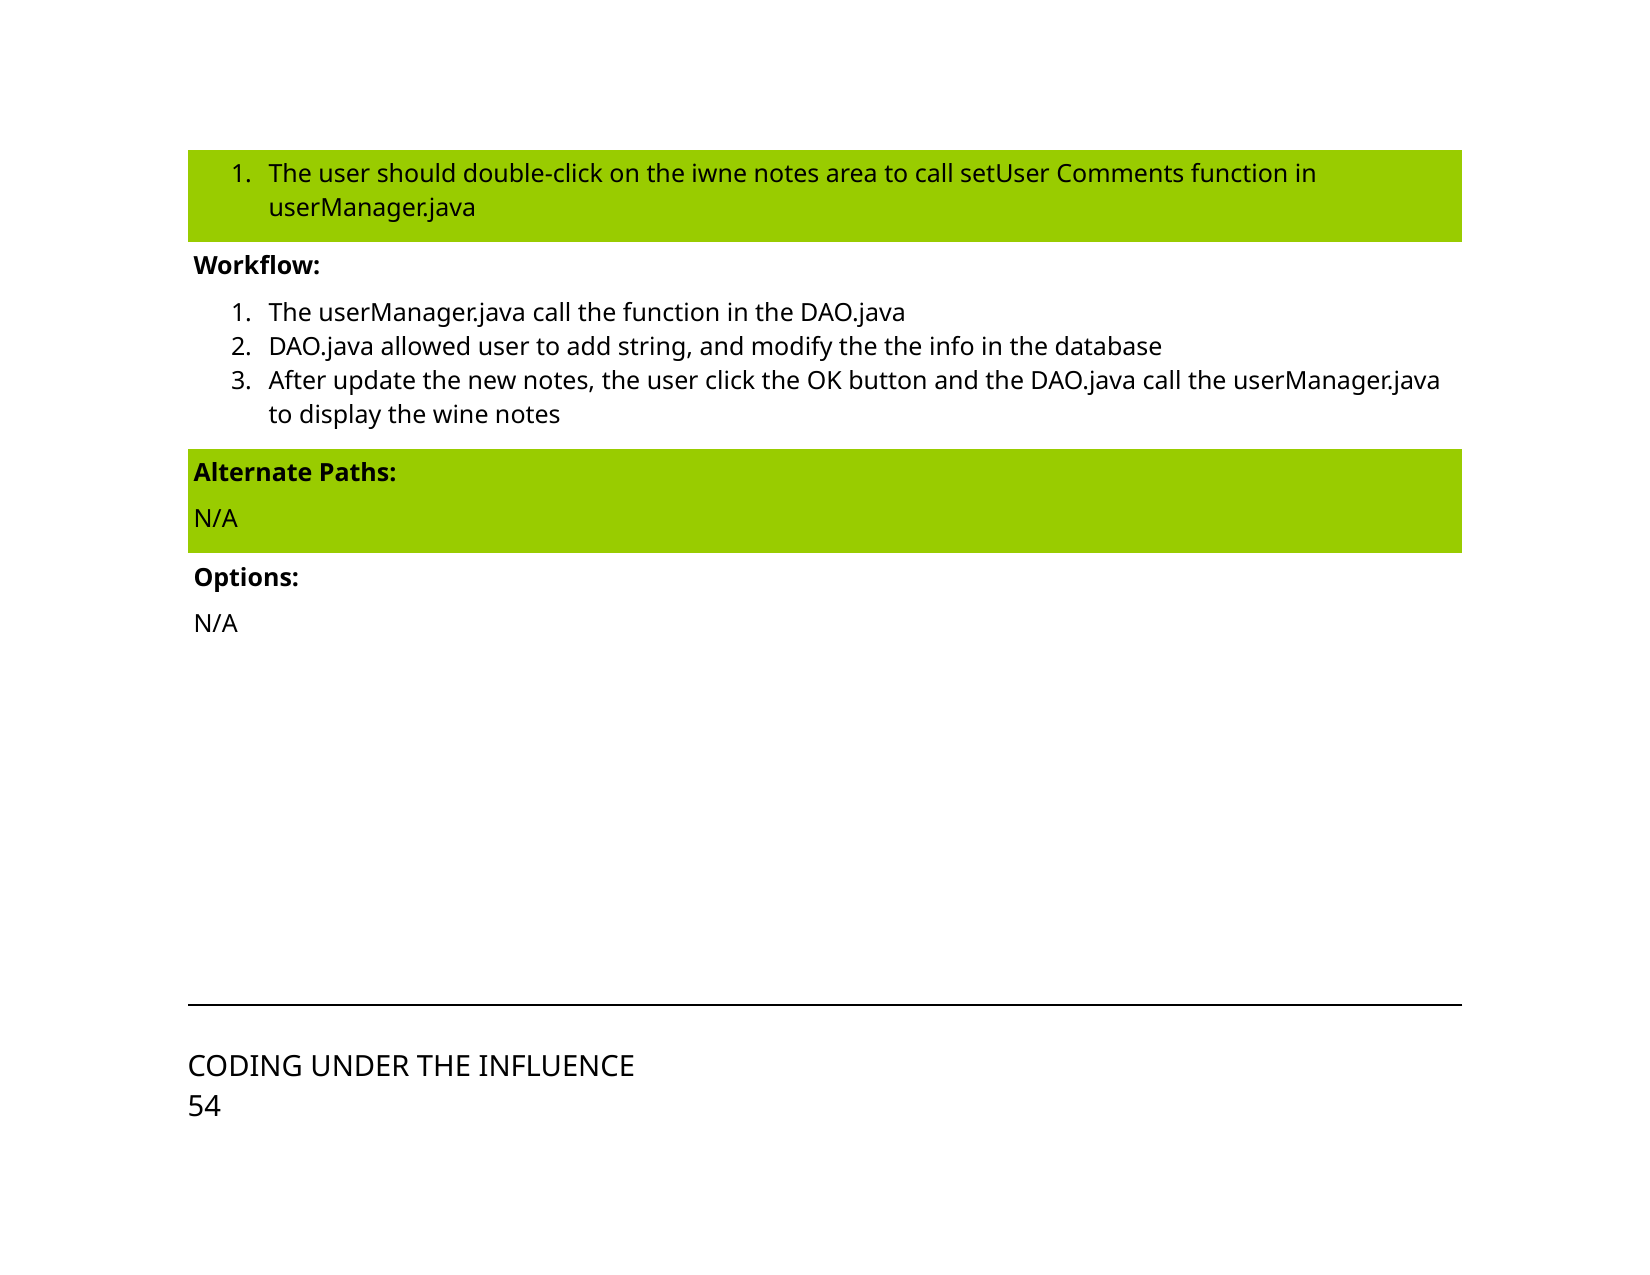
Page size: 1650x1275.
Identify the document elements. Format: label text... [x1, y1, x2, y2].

table_cell Alternate Paths: N/A [188, 449, 1462, 553]
table_cell Options: N/A [188, 554, 1462, 646]
table_cell Workflow: The userManager.java call the function in the DAO.java DAO.java allowed user to add string, and modify the the info in the database After update the new notes, the user click the OK button and the DAO.java call the userManager.java to display the wine notes [188, 242, 1462, 449]
table_cell Trigger: The user should double-click on the iwne notes area to call setUser Comments function in userManager.java [188, 150, 1462, 242]
